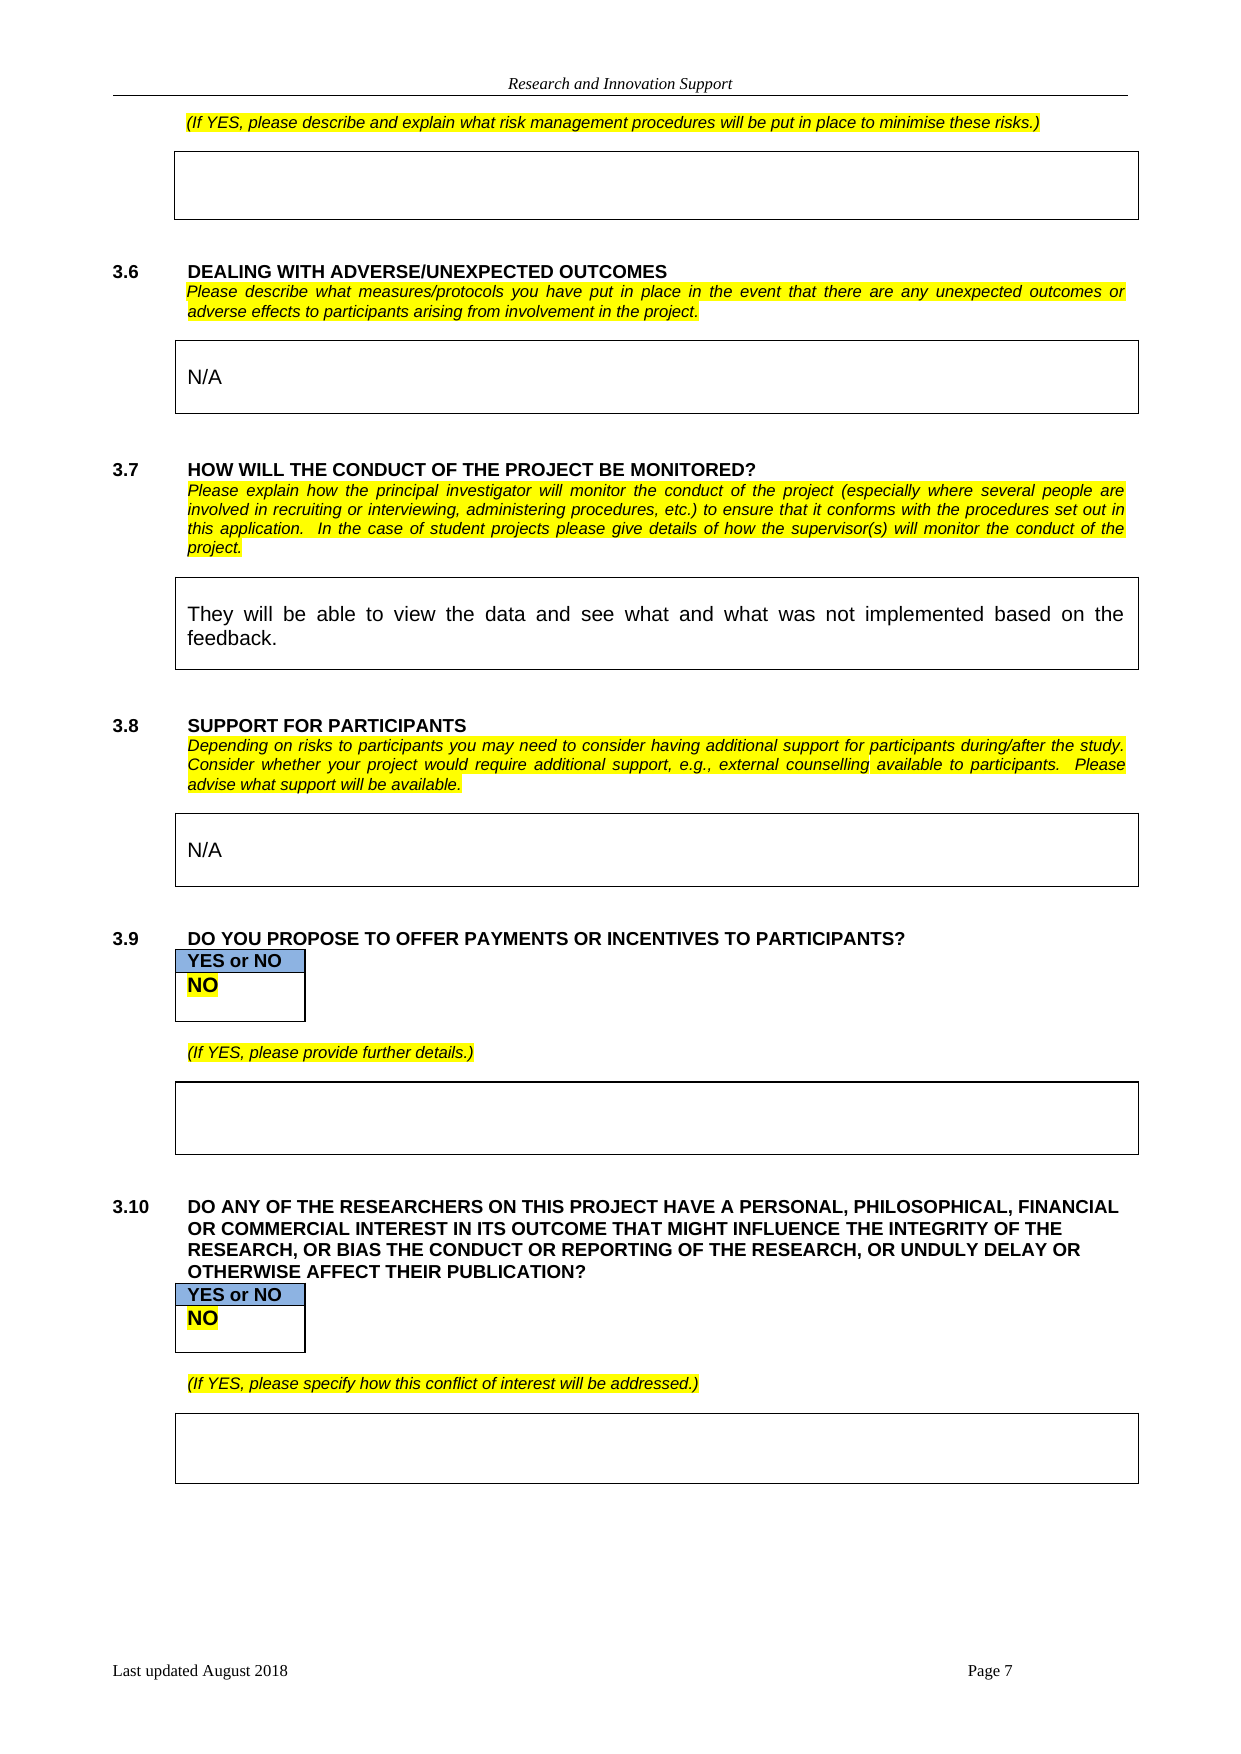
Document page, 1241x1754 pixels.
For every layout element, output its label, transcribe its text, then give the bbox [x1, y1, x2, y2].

table_header They will be able to view the data and see what and what was not implemented based on the feedback. [176, 578, 1138, 669]
table_header [176, 1083, 1138, 1154]
text Please describe what measures/protocols you have put in place in the event that there are any unexpected outcomes or adverse effects to participants arising from involvement in the project. [186, 282, 1126, 321]
text 3.9 DO YOU PROPOSE TO OFFER PAYMENTS OR INCENTIVES TO PARTICIPANTS? [112, 927, 1126, 949]
text (If YES, please specify how this conflict of interest will be addressed.) [187, 1374, 1128, 1393]
table_cell NO [176, 1306, 304, 1352]
text 3.10 DO ANY OF THE RESEARCHERS ON THIS PROJECT HAVE A PERSONAL, PHILOSOPHICAL, FINANCIAL OR COMMERCIAL INTEREST IN ITS OUTCOME THAT MIGHT INFLUENCE THE INTEGRITY OF THE RESEARCH, OR BIAS THE CONDUCT OR REPORTING OF THE RESEARCH, OR UNDULY DELAY OR OTHERWISE AFFECT THEIR PUBLICATION? [112, 1196, 1128, 1282]
table_header N/A [176, 341, 1138, 413]
text 3.8 SUPPORT FOR PARTICIPANTS [112, 714, 1126, 736]
text 3.6 DEALING WITH ADVERSE/UNEXPECTED OUTCOMES [112, 261, 1126, 282]
table_header N/A [176, 814, 1138, 886]
table_header [176, 1414, 1138, 1483]
text (If YES, please provide further details.) [112, 1043, 1126, 1062]
text Please explain how the principal investigator will monitor the conduct of the project (especially where several people are involved in recruiting or interviewing, administering procedures, etc.) to ensure that it conforms with the procedures set out in this application. In the case of student projects please give details of how the supervisor(s) will monitor the conduct of the project. [187, 481, 1126, 557]
table_header [175, 152, 1138, 219]
text (If YES, please describe and explain what risk management procedures will be put in place to minimise these risks.) [112, 112, 1126, 132]
table_header YES or NO [176, 950, 304, 972]
table_cell NO [176, 973, 304, 1021]
text Depending on risks to participants you may need to consider having additional support for participants during/after the study. Consider whether your project would require additional support, e.g., external counselling available to participants. Please advise what support will be available. [187, 736, 1126, 793]
table_header YES or NO [176, 1284, 304, 1305]
text 3.7 HOW WILL THE CONDUCT OF THE PROJECT BE MONITORED? [112, 459, 1126, 481]
